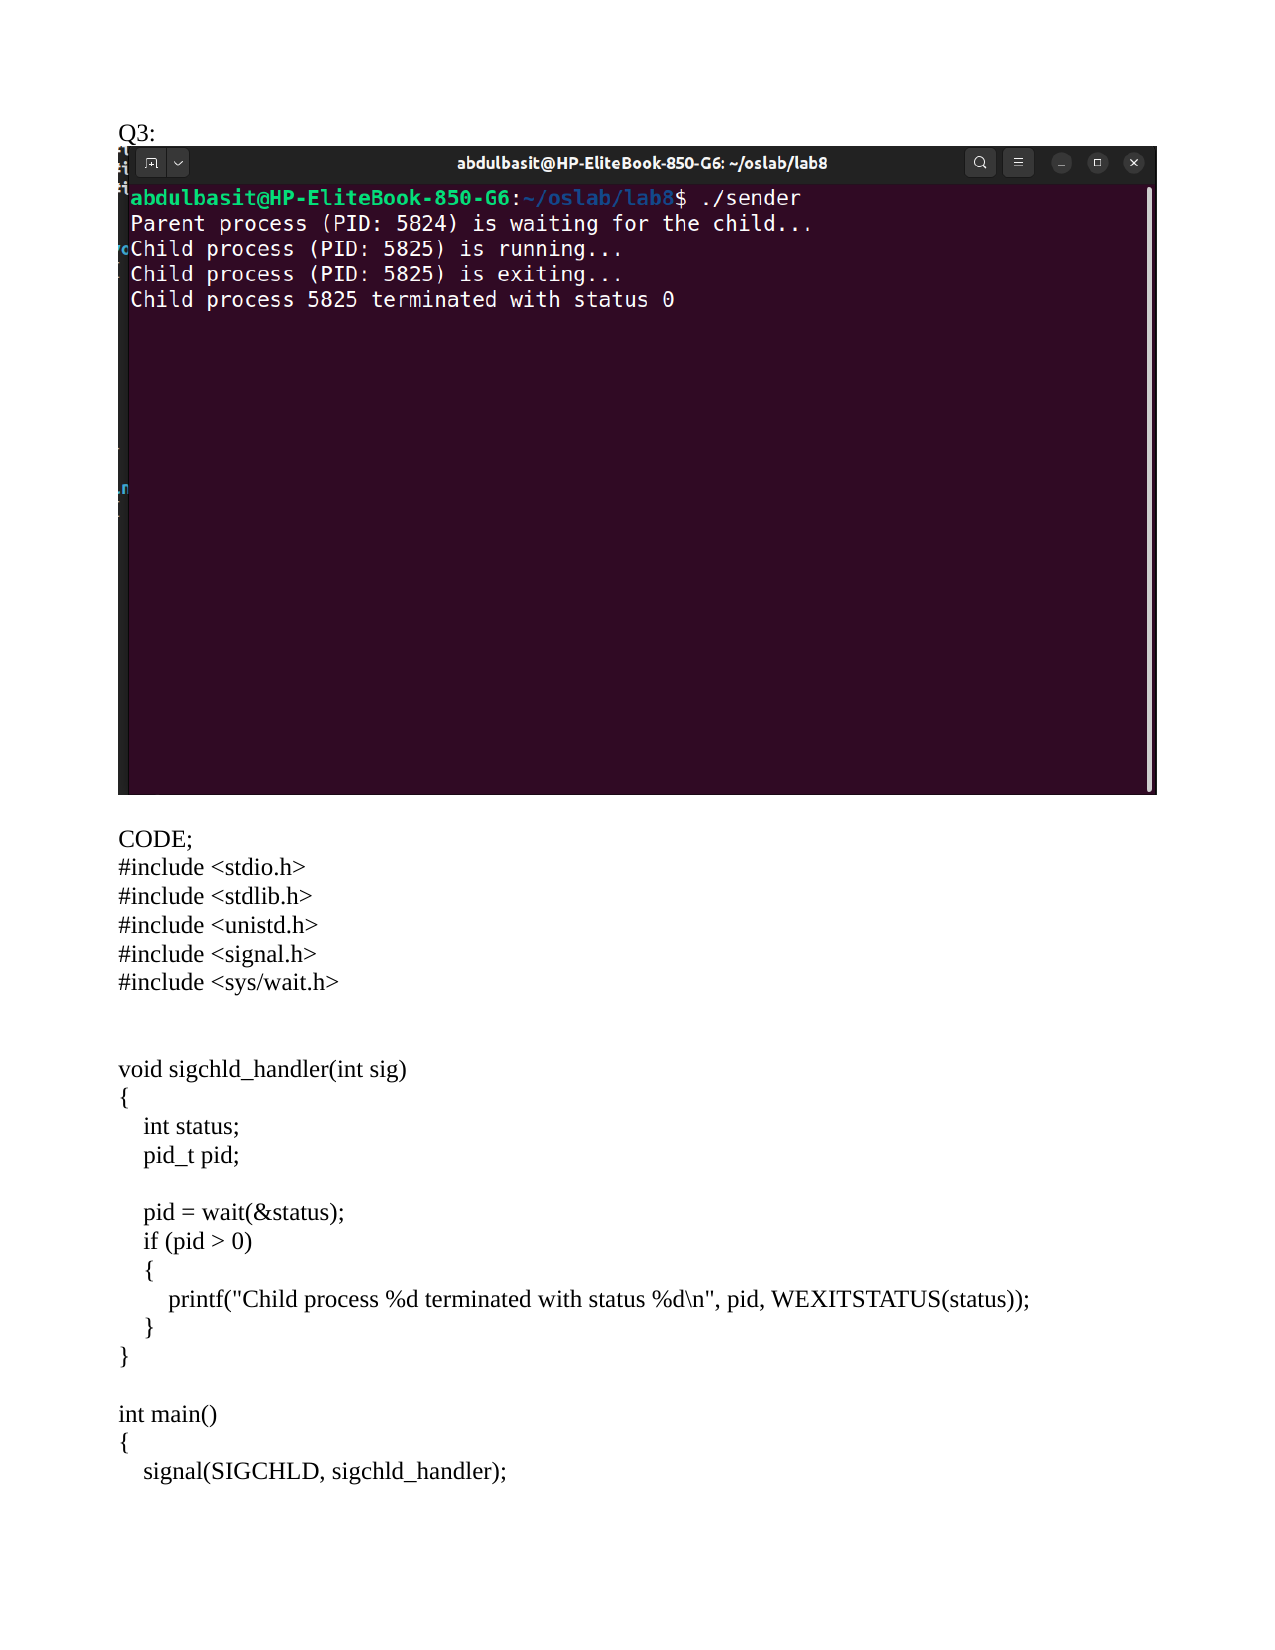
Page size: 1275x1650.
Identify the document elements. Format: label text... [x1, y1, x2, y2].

text pid_t pid; [118, 1140, 1157, 1169]
text int status; [118, 1111, 1157, 1140]
text void sigchld_handler(int sig) [118, 1054, 1157, 1082]
text int main() [118, 1399, 1157, 1427]
text #include <unistd.h> [118, 910, 1157, 939]
text { [118, 1255, 1157, 1284]
text pid = wait(&status); [118, 1197, 1157, 1226]
text signal(SIGCHLD, sigchld_handler); [118, 1456, 1157, 1485]
text #include <sys/wait.h> [118, 967, 1157, 996]
text Q3: [118, 118, 1157, 146]
text if (pid > 0) [118, 1226, 1157, 1255]
text #include <stdio.h> [118, 852, 1157, 881]
text } [118, 1341, 1157, 1370]
text printf("Child process %d terminated with status %d\n", pid, WEXITSTATUS(status)); [118, 1284, 1157, 1312]
text #include <signal.h> [118, 939, 1157, 967]
text } [118, 1312, 1157, 1341]
picture [118, 146, 1157, 795]
text CODE; [118, 824, 1157, 852]
text { [118, 1427, 1157, 1456]
text #include <stdlib.h> [118, 881, 1157, 910]
text { [118, 1082, 1157, 1111]
